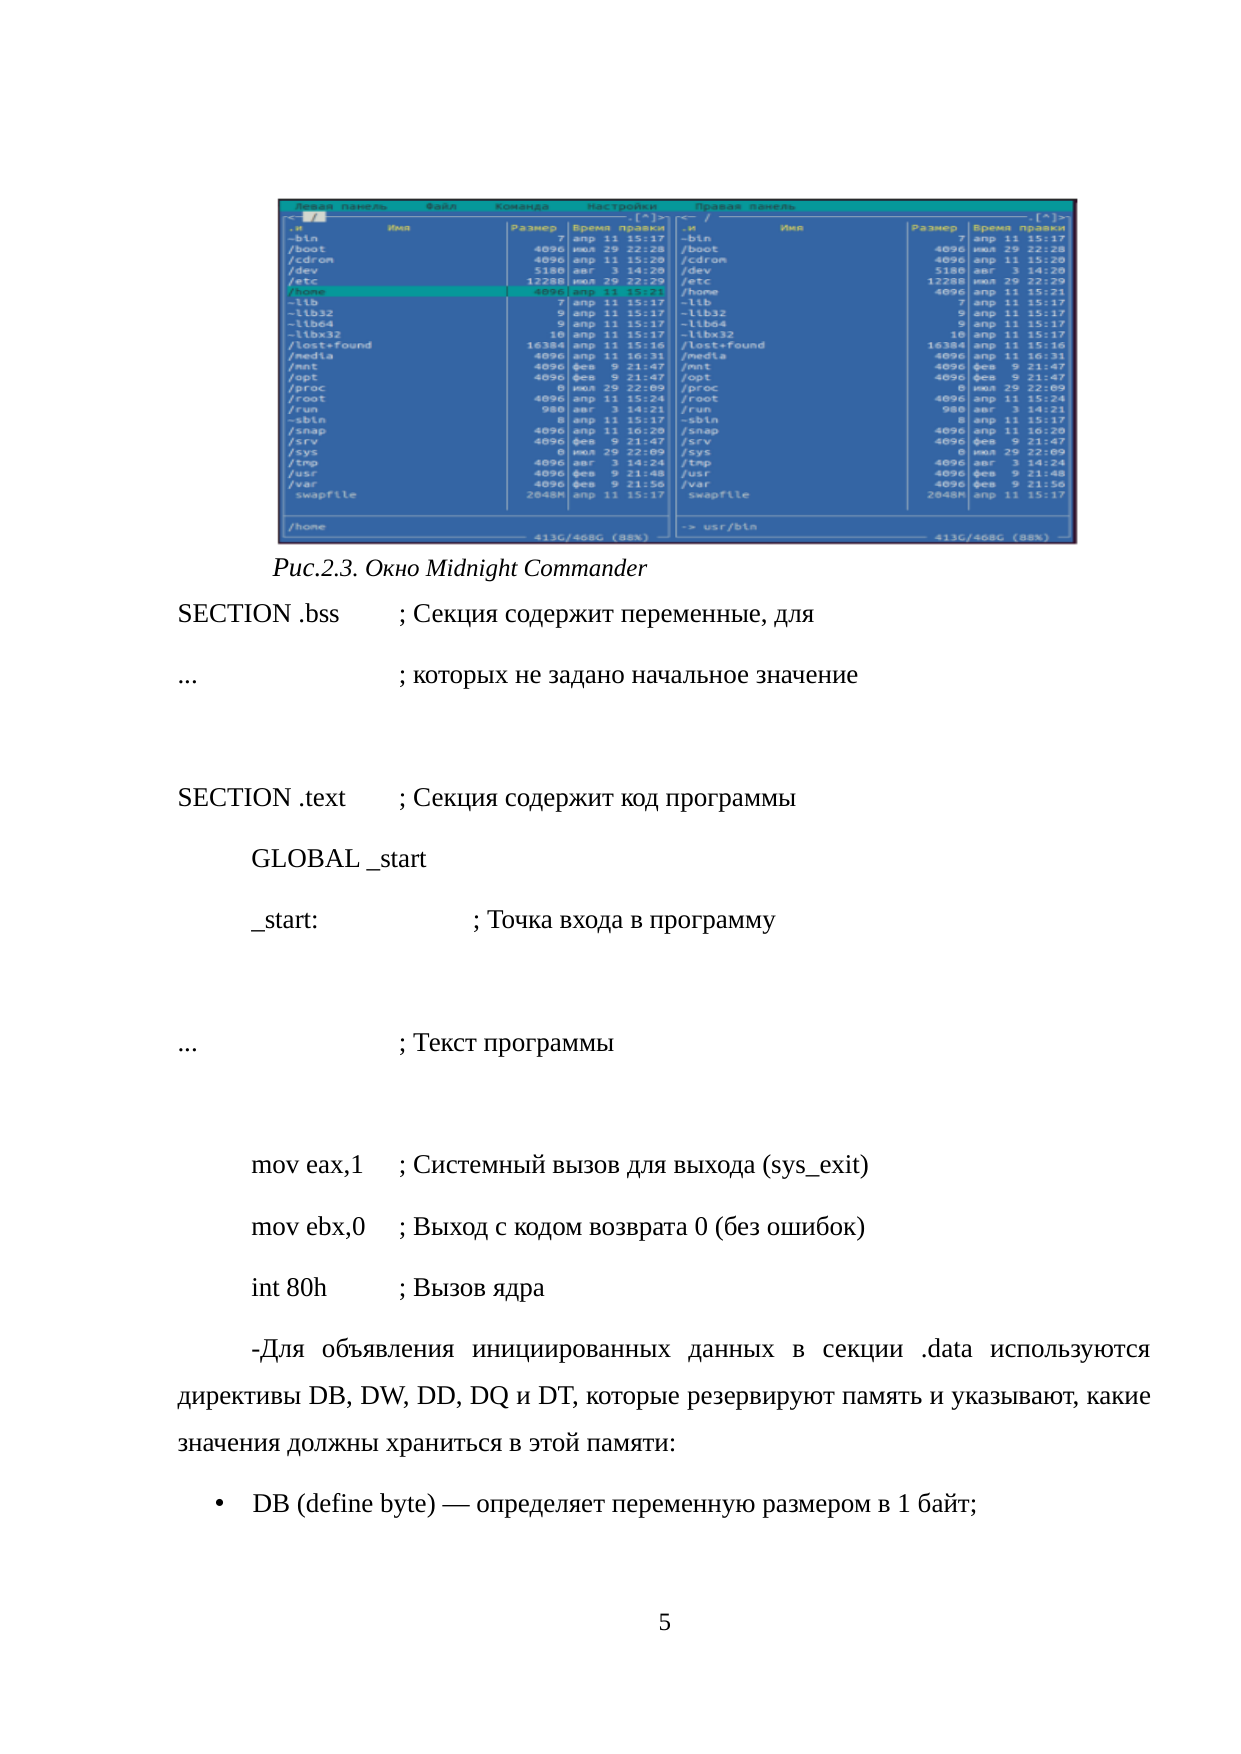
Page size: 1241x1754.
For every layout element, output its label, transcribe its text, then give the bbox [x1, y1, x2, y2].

text Рис.2.3. Окно Midnight Commander [272, 551, 1086, 582]
text _start: ; Точка входа в программу [177, 903, 1152, 935]
text SECTION .bss ; Секция содержит переменные, для [177, 176, 1152, 628]
text GLOBAL _start [177, 842, 1152, 873]
text int 80h ; Вызов ядра [177, 1271, 1152, 1302]
text ... ; Текст программы [177, 1026, 1152, 1057]
text mov ebx,0 ; Выход с кодом возврата 0 (без ошибок) [177, 1210, 1152, 1241]
picture [272, 190, 1087, 551]
list DB (define byte) — определяет переменную размером в 1 байт; [215, 1487, 1152, 1518]
text -Для объявления инициированных данных в секции .data используются директивы DB, DW, DD, DQ и DT, которые резервируют память и указывают, какие значения должны храниться в этой памяти: [177, 1332, 1152, 1457]
text mov eax,1 ; Системный вызов для выхода (sys_exit) [177, 1148, 1152, 1180]
text ... ; которых не задано начальное значение [177, 658, 1152, 690]
text SECTION .text ; Секция содержит код программы [177, 781, 1152, 812]
